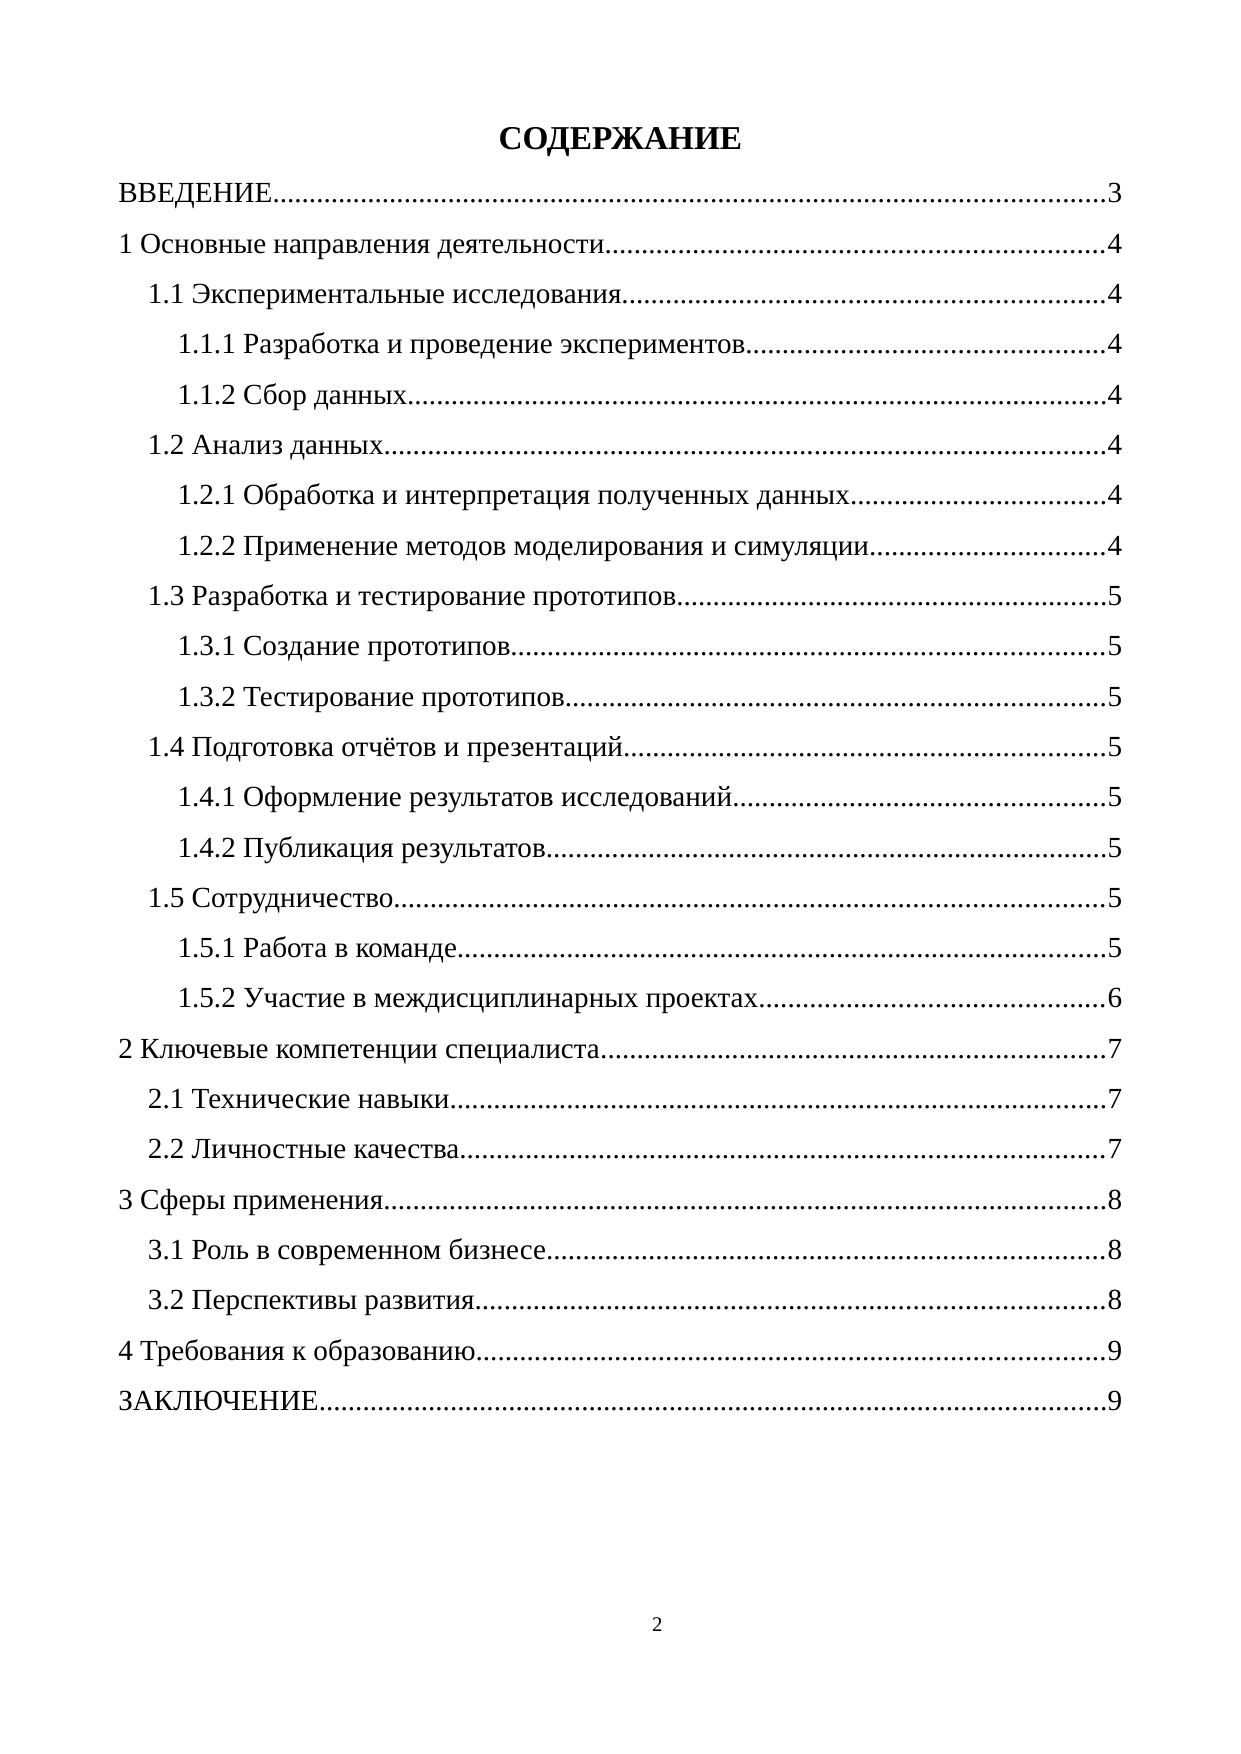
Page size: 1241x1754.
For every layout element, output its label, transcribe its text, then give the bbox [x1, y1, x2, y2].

text 2.1 Технические навыки 7 [148, 1081, 1122, 1115]
text 2 Ключевые компетенции специалиста 7 [118, 1031, 1122, 1064]
text 1.5 Сотрудничество 5 [148, 880, 1122, 913]
text 4 Требования к образованию 9 [118, 1333, 1122, 1366]
text ЗАКЛЮЧЕНИЕ 9 [118, 1383, 1122, 1417]
text 1.2.2 Применение методов моделирования и симуляции 4 [177, 528, 1122, 561]
text 1 Основные направления деятельности 4 [118, 226, 1122, 259]
text 1.3.1 Создание прототипов 5 [177, 628, 1122, 662]
text 2.2 Личностные качества 7 [148, 1132, 1122, 1165]
text 1.1.2 Сбор данных 4 [177, 377, 1122, 410]
text 1.1.1 Разработка и проведение экспериментов 4 [177, 327, 1122, 360]
text 1.5.2 Участие в междисциплинарных проектах 6 [177, 981, 1122, 1014]
text 1.2.1 Обработка и интерпретация полученных данных 4 [177, 477, 1122, 511]
text ВВЕДЕНИЕ 3 [118, 176, 1122, 209]
text 1.2 Анализ данных 4 [148, 427, 1122, 461]
text 1.1 Экспериментальные исследования 4 [148, 276, 1122, 310]
text 3 Сферы применения 8 [118, 1182, 1122, 1215]
text 1.5.1 Работа в команде 5 [177, 930, 1122, 964]
text 3.1 Роль в современном бизнесе 8 [148, 1232, 1122, 1266]
text 1.4.2 Публикация результатов 5 [177, 830, 1122, 863]
text 1.3 Разработка и тестирование прототипов 5 [148, 578, 1122, 612]
text 1.4.1 Оформление результатов исследований 5 [177, 779, 1122, 813]
text 3.2 Перспективы развития 8 [148, 1282, 1122, 1316]
text 1.3.2 Тестирование прототипов 5 [177, 679, 1122, 712]
subtitle Содержание [118, 118, 1122, 156]
text 1.4 Подготовка отчётов и презентаций 5 [148, 729, 1122, 763]
